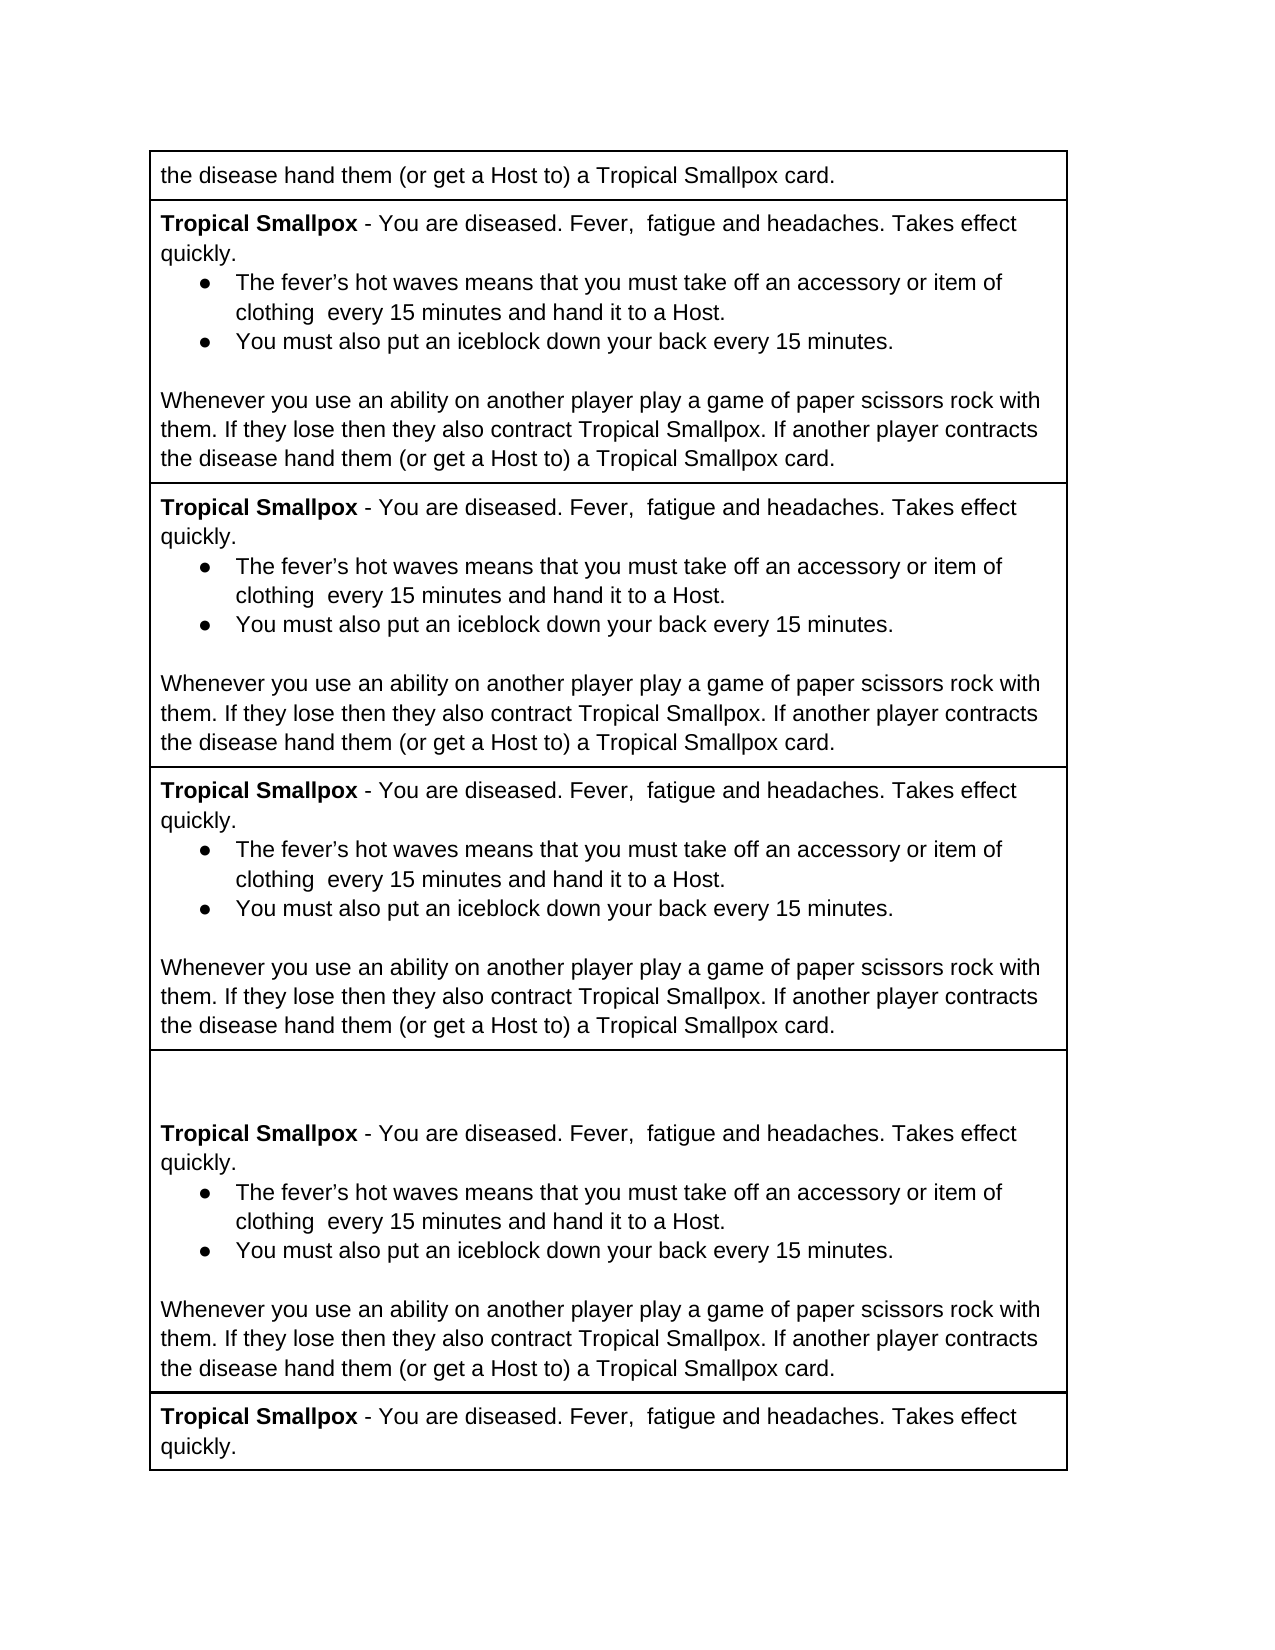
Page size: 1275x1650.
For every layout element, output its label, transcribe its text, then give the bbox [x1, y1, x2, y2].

table_cell Tropical Smallpox - You are diseased. Fever, fatigue and headaches. Takes effect quickly. The fever’s hot waves means that you must take off an accessory or item of clothing every 15 minutes and hand it to a Host. You must also put an iceblock down your back every 15 minutes. Whenever you use an ability on another player play a game of paper scissors rock with them. If they lose then they also contract Tropical Smallpox. If another player contracts the disease hand them (or get a Host to) a Tropical Smallpox card. [151, 1051, 1066, 1391]
table_cell the disease hand them (or get a Host to) a Tropical Smallpox card. [151, 152, 1066, 198]
table_cell Tropical Smallpox - You are diseased. Fever, fatigue and headaches. Takes effect quickly. The fever’s hot waves means that you must take off an accessory or item of clothing every 15 minutes and hand it to a Host. You must also put an iceblock down your back every 15 minutes. Whenever you use an ability on another player play a game of paper scissors rock with them. If they lose then they also contract Tropical Smallpox. If another player contracts the disease hand them (or get a Host to) a Tropical Smallpox card. [151, 1394, 1066, 1469]
table_cell Tropical Smallpox - You are diseased. Fever, fatigue and headaches. Takes effect quickly. The fever’s hot waves means that you must take off an accessory or item of clothing every 15 minutes and hand it to a Host. You must also put an iceblock down your back every 15 minutes. Whenever you use an ability on another player play a game of paper scissors rock with them. If they lose then they also contract Tropical Smallpox. If another player contracts the disease hand them (or get a Host to) a Tropical Smallpox card. [151, 484, 1066, 766]
table_cell Tropical Smallpox - You are diseased. Fever, fatigue and headaches. Takes effect quickly. The fever’s hot waves means that you must take off an accessory or item of clothing every 15 minutes and hand it to a Host. You must also put an iceblock down your back every 15 minutes. Whenever you use an ability on another player play a game of paper scissors rock with them. If they lose then they also contract Tropical Smallpox. If another player contracts the disease hand them (or get a Host to) a Tropical Smallpox card. [151, 201, 1066, 482]
table_cell Tropical Smallpox - You are diseased. Fever, fatigue and headaches. Takes effect quickly. The fever’s hot waves means that you must take off an accessory or item of clothing every 15 minutes and hand it to a Host. You must also put an iceblock down your back every 15 minutes. Whenever you use an ability on another player play a game of paper scissors rock with them. If they lose then they also contract Tropical Smallpox. If another player contracts the disease hand them (or get a Host to) a Tropical Smallpox card. [151, 768, 1066, 1049]
